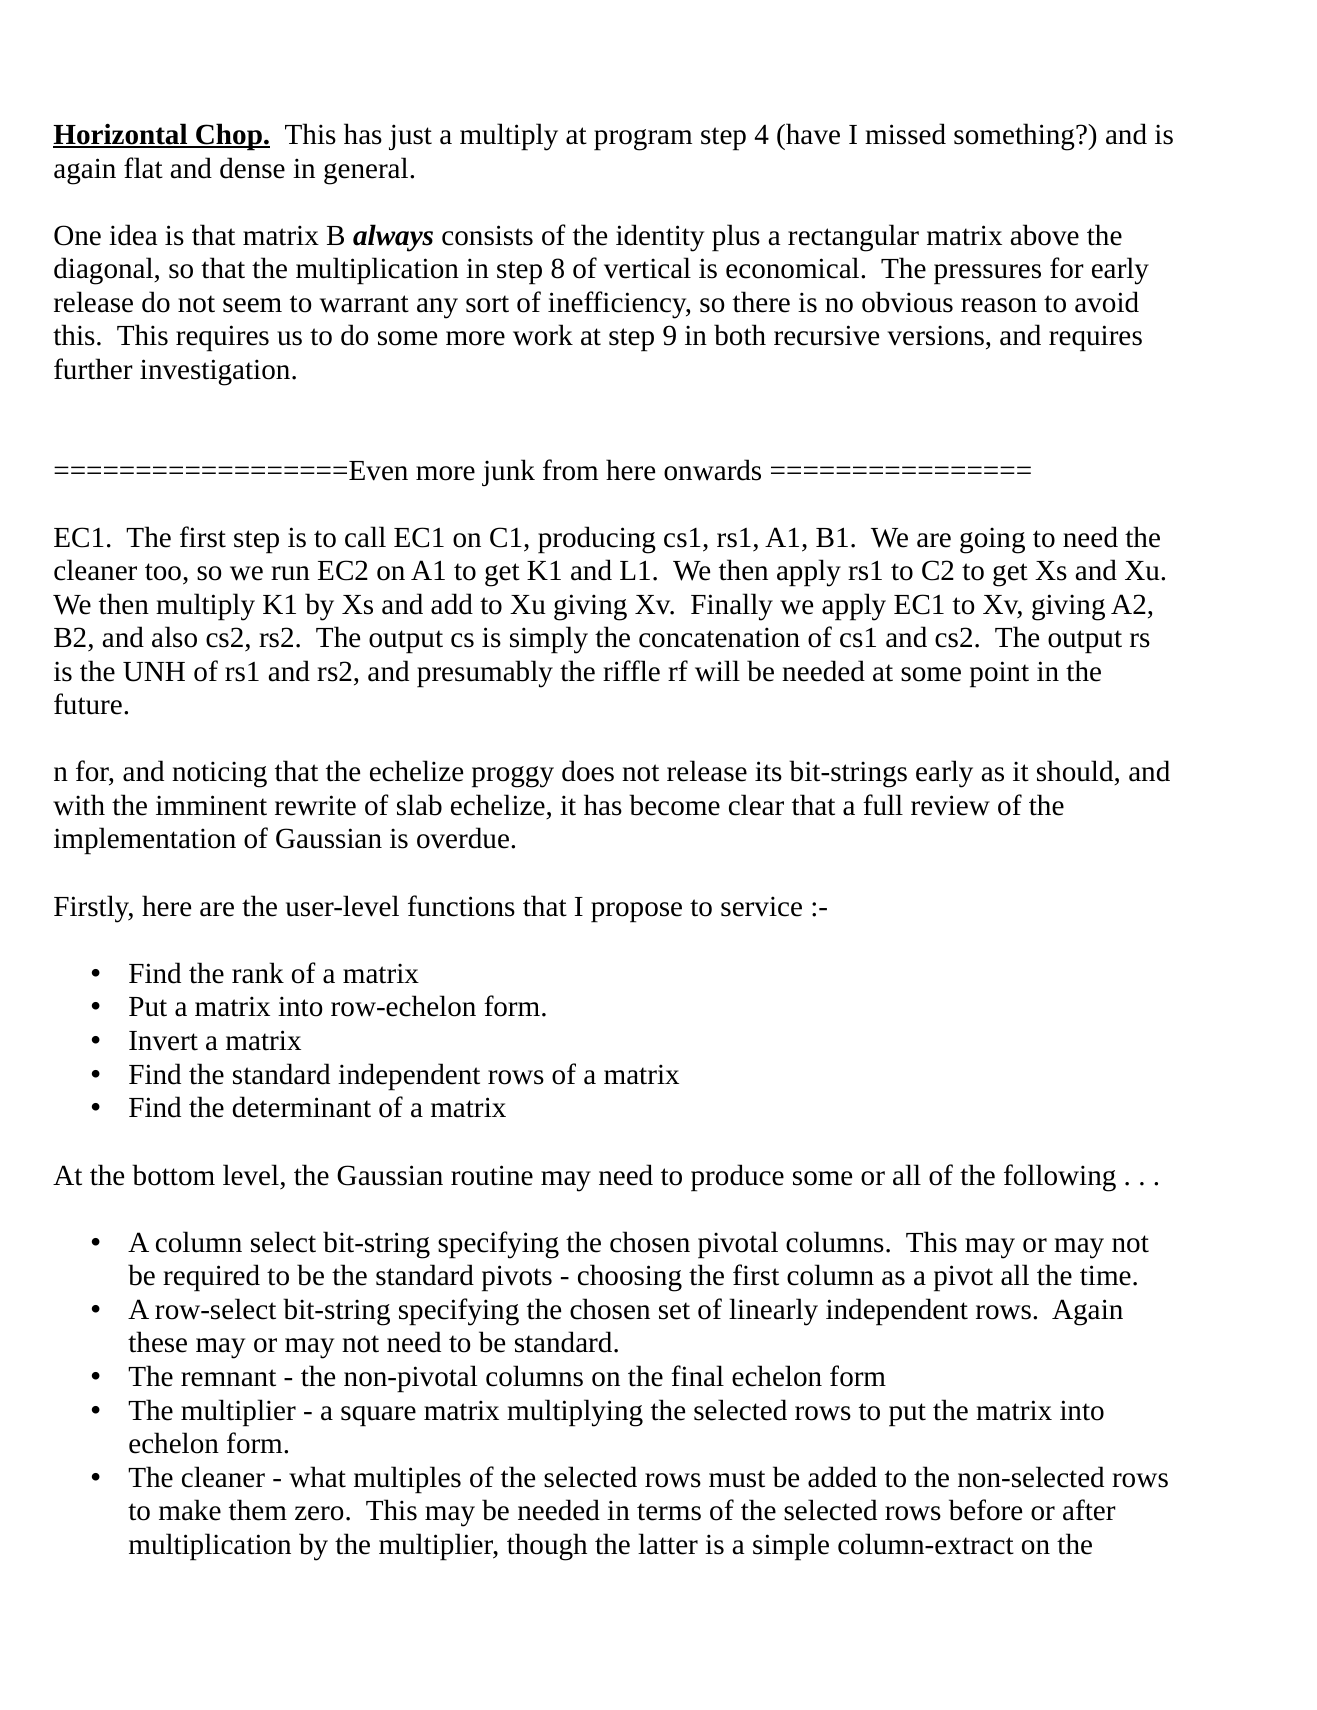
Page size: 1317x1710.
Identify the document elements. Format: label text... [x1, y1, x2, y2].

list Find the determinant of a matrix [91, 1090, 1174, 1124]
text Horizontal Chop. This has just a multiply at program step 4 (have I missed something?) and is again flat and dense in general. [53, 117, 1174, 184]
list Find the rank of a matrix [91, 956, 1174, 989]
list Invert a matrix [91, 1023, 1174, 1057]
text At the bottom level, the Gaussian routine may need to produce some or all of the following . . . [53, 1158, 1174, 1191]
list The cleaner - what multiples of the selected rows must be added to the non-selected rows to make them zero. This may be needed in terms of the selected rows before or after multiplication by the multiplier, though the latter is a simple column-extract on the [91, 1460, 1174, 1561]
text EC1. The first step is to call EC1 on C1, producing cs1, rs1, A1, B1. We are going to need the cleaner too, so we run EC2 on A1 to get K1 and L1. We then apply rs1 to C2 to get Xs and Xu. We then multiply K1 by Xs and add to Xu giving Xv. Finally we apply EC1 to Xv, giving A2, B2, and also cs2, rs2. The output cs is simply the concatenation of cs1 and cs2. The output rs is the UNH of rs1 and rs2, and presumably the riffle rf will be needed at some point in the future. [53, 520, 1174, 721]
list The multiplier - a square matrix multiplying the selected rows to put the matrix into echelon form. [91, 1393, 1174, 1460]
text One idea is that matrix B always consists of the identity plus a rectangular matrix above the diagonal, so that the multiplication in step 8 of vertical is economical. The pressures for early release do not seem to warrant any sort of inefficiency, so there is no obvious reason to avoid this. This requires us to do some more work at step 9 in both recursive versions, and requires further investigation. [53, 218, 1174, 386]
list Find the standard independent rows of a matrix [91, 1057, 1174, 1090]
list Put a matrix into row-echelon form. [91, 989, 1174, 1023]
text ==================Even more junk from here onwards ================ [53, 453, 1174, 486]
text Firstly, here are the user-level functions that I propose to service :- [53, 889, 1174, 922]
list The remnant - the non-pivotal columns on the final echelon form [91, 1359, 1174, 1393]
text n for, and noticing that the echelize proggy does not release its bit-strings early as it should, and with the imminent rewrite of slab echelize, it has become clear that a full review of the implementation of Gaussian is overdue. [53, 754, 1174, 855]
list A column select bit-string specifying the chosen pivotal columns. This may or may not be required to be the standard pivots - choosing the first column as a pivot all the time. [91, 1225, 1174, 1292]
list A row-select bit-string specifying the chosen set of linearly independent rows. Again these may or may not need to be standard. [91, 1292, 1174, 1359]
